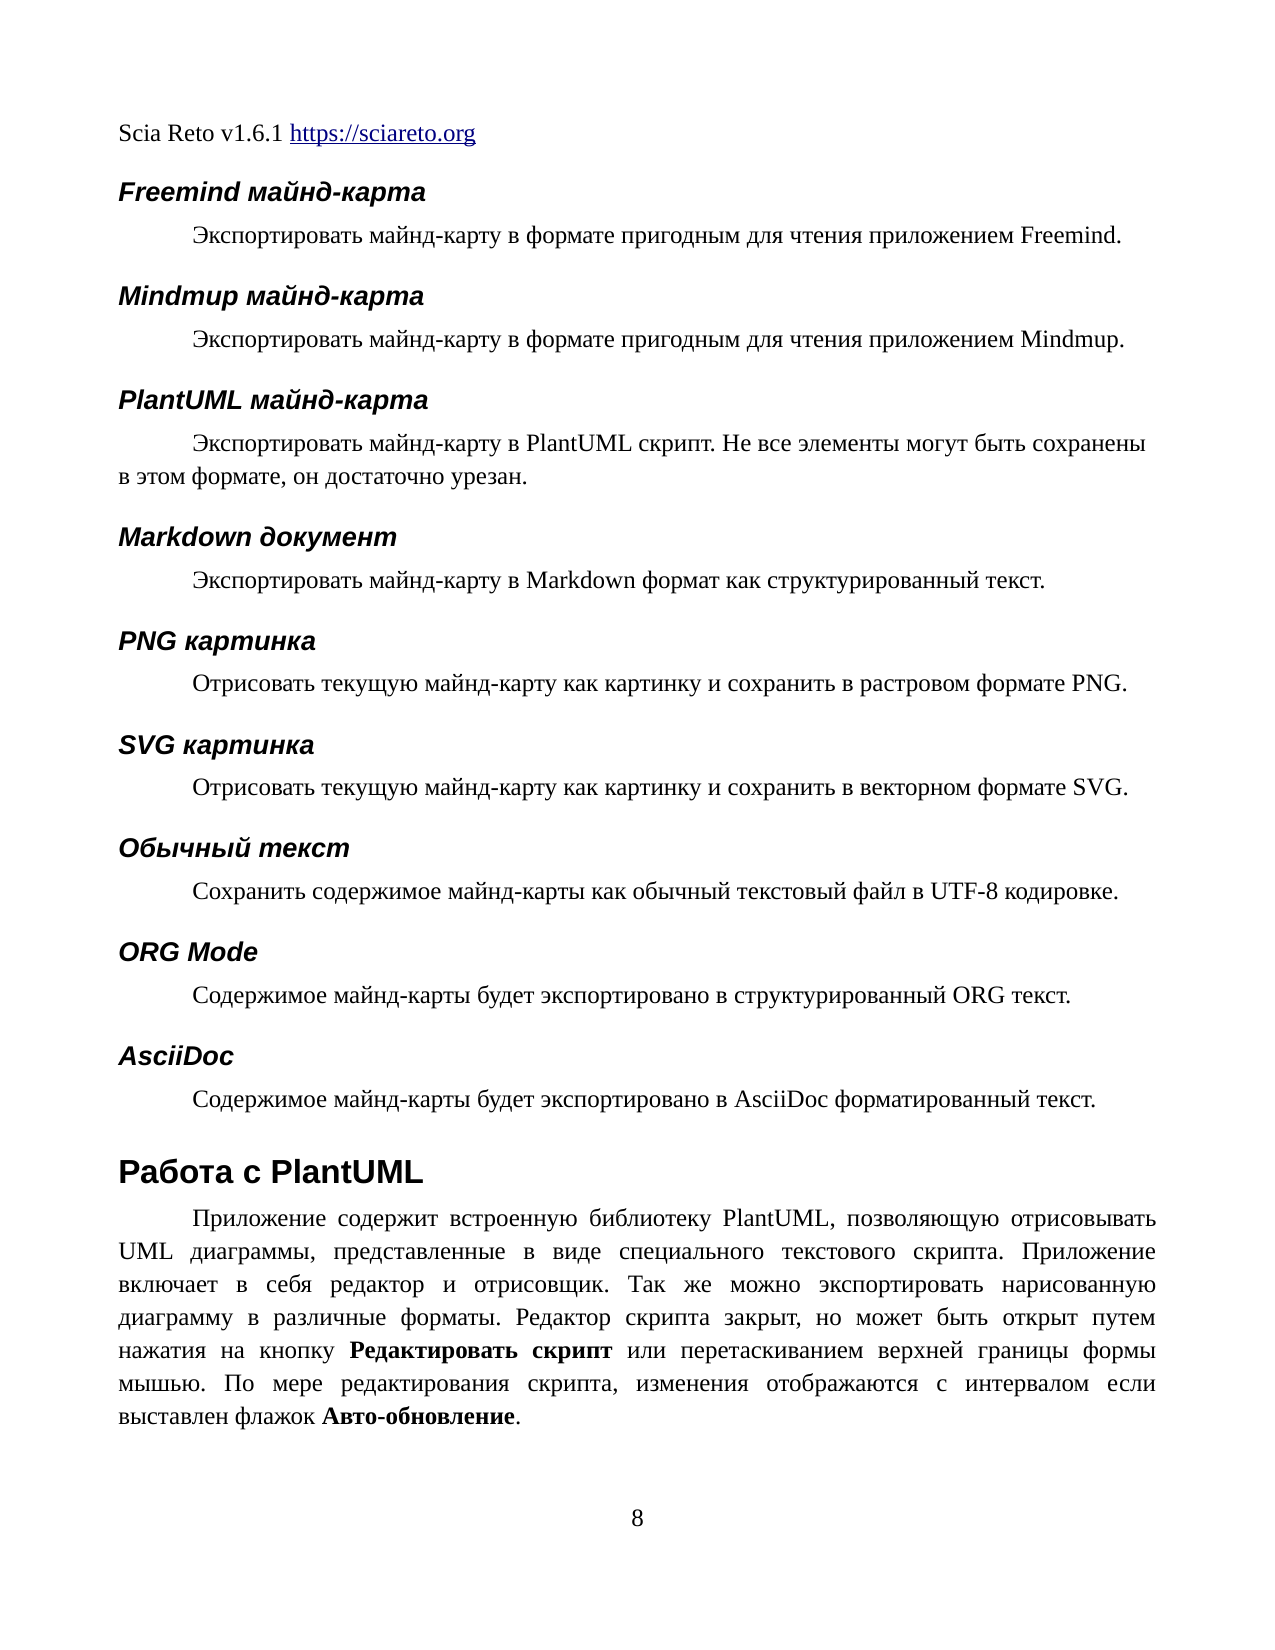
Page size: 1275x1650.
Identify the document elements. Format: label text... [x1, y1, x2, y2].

text Экспортировать майнд-карту в Markdown формат как структурированный текст. [118, 565, 1157, 593]
text Приложение содержит встроенную библиотеку PlantUML, позволяющую отрисовывать UML диаграммы, представленные в виде специального текстового скрипта. Приложение включает в себя редактор и отрисовщик. Так же можно экспортировать нарисованную диаграмму в различные форматы. Редактор скрипта закрыт, но может быть открыт путем нажатия на кнопку Редактировать скрипт или перетаскиванием верхней границы формы мышью. По мере редактирования скрипта, изменения отображаются с интервалом если выставлен флажок Авто-обновление. [118, 1203, 1157, 1430]
subtitle Работа с PlantUML [118, 1152, 1157, 1191]
subtitle Freemind майнд-карта [118, 176, 1157, 208]
text Экспортировать майнд-карту в PlantUML скрипт. Не все элементы могут быть сохранены в этом формате, он достаточно урезан. [118, 428, 1157, 489]
subtitle SVG картинка [118, 729, 1157, 760]
subtitle ORG Mode [118, 936, 1157, 968]
text Сохранить содержимое майнд-карты как обычный текстовый файл в UTF-8 кодировке. [118, 876, 1157, 905]
subtitle AsciiDoc [118, 1040, 1157, 1071]
subtitle Markdown документ [118, 521, 1157, 552]
text Содержимое майнд-карты будет экспортировано в AsciiDoc форматированный текст. [118, 1084, 1157, 1113]
subtitle PNG картинка [118, 625, 1157, 656]
subtitle Обычный текст [118, 832, 1157, 864]
text Содержимое майнд-карты будет экспортировано в структурированный ORG текст. [118, 980, 1157, 1009]
text Экспортировать майнд-карту в формате пригодным для чтения приложением Mindmup. [118, 324, 1157, 353]
text Отрисовать текущую майнд-карту как картинку и сохранить в векторном формате SVG. [118, 772, 1157, 801]
subtitle PlantUML майнд-карта [118, 384, 1157, 415]
subtitle Mindmup майнд-карта [118, 280, 1157, 311]
text Экспортировать майнд-карту в формате пригодным для чтения приложением Freemind. [118, 220, 1157, 249]
text Отрисовать текущую майнд-карту как картинку и сохранить в растровом формате PNG. [118, 668, 1157, 697]
